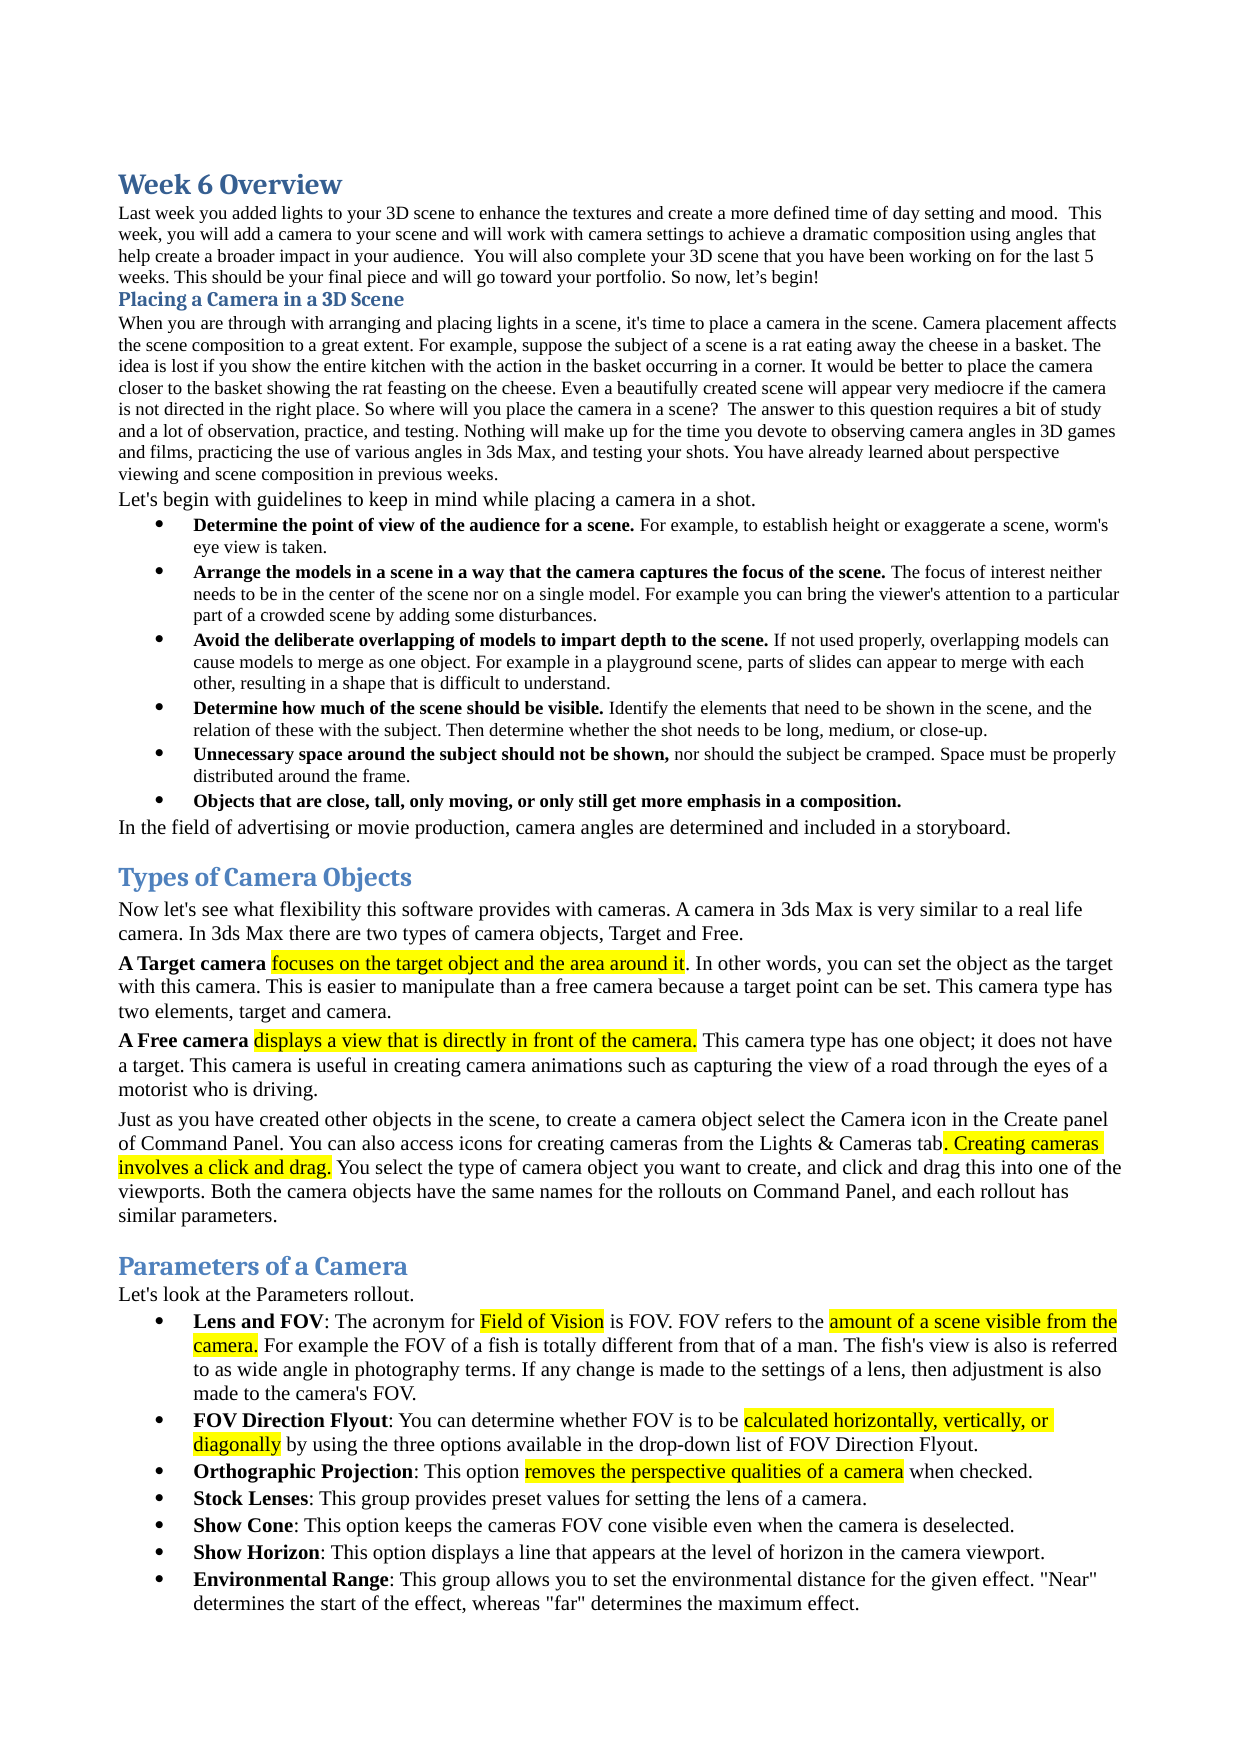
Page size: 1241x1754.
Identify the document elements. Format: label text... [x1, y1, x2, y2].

text Last week you added lights to your 3D scene to enhance the textures and create a more defined time of day setting and mood. This week, you will add a camera to your scene and will work with camera settings to achieve a dramatic composition using angles that help create a broader impact in your audience. You will also complete your 3D scene that you have been working on for the last 5 weeks. This should be your final piece and will go toward your portfolio. So now, let’s begin! [118, 202, 1122, 288]
subtitle Types of Camera Objects [118, 862, 1122, 893]
list FOV Direction Flyout: You can determine whether FOV is to be calculated horizontally, vertically, or diagonally by using the three options available in the drop-down list of FOV Direction Flyout. [156, 1408, 1122, 1456]
subtitle Week 6 Overview [118, 168, 1122, 202]
text Let's begin with guidelines to keep in mind while placing a camera in a shot. [118, 487, 1122, 511]
list Orthographic Projection: This option removes the perspective qualities of a camera when checked. [156, 1459, 1122, 1483]
list Stock Lenses: This group provides preset values for setting the lens of a camera. [156, 1486, 1122, 1510]
list Unnecessary space around the subject should not be shown, nor should the subject be cramped. Space must be properly distributed around the frame. [156, 743, 1122, 787]
list Arrange the models in a scene in a way that the camera captures the focus of the scene. The focus of interest neither needs to be in the center of the scene nor on a single model. For example you can bring the viewer's attention to a particular part of a crowded scene by adding some disturbances. [156, 561, 1122, 626]
text Now let's see what flexibility this software provides with cameras. A camera in 3ds Max is very similar to a real life camera. In 3ds Max there are two types of camera objects, Target and Free. [118, 896, 1122, 944]
text In the field of advertising or movie production, camera angles are determined and included in a storyboard. [118, 814, 1122, 839]
list Objects that are close, tall, only moving, or only still get more emphasis in a composition. [156, 790, 1122, 812]
text Just as you have created other objects in the scene, to create a camera object select the Camera icon in the Create panel of Command Panel. You can also access icons for creating cameras from the Lights & Cameras tab. Creating cameras involves a click and drag. You select the type of camera object you want to create, and click and drag this into one of the viewports. Both the camera objects have the same names for the rollouts on Command Panel, and each rollout has similar parameters. [118, 1106, 1122, 1227]
text A Free camera displays a view that is directly in front of the camera. This camera type has one object; it does not have a target. This camera is useful in creating camera animations such as capturing the view of a road through the eyes of a motorist who is driving. [118, 1028, 1122, 1101]
list Determine the point of view of the audience for a scene. For example, to establish height or exaggerate a scene, worm's eye view is taken. [156, 514, 1122, 558]
list Show Horizon: This option displays a line that appears at the level of horizon in the camera viewport. [156, 1540, 1122, 1564]
list Lens and FOV: The acronym for Field of Vision is FOV. FOV refers to the amount of a scene visible from the camera. For example the FOV of a fish is totally different from that of a man. The fish's view is also is referred to as wide angle in photography terms. If any change is made to the settings of a lens, then adjustment is also made to the camera's FOV. [156, 1309, 1122, 1405]
list Determine how much of the scene should be visible. Identify the elements that need to be shown in the scene, and the relation of these with the subject. Then determine whether the shot needs to be long, medium, or close-up. [156, 697, 1122, 740]
subtitle Parameters of a Camera [118, 1251, 1122, 1282]
subtitle Placing a Camera in a 3D Scene [118, 288, 1122, 312]
list Environmental Range: This group allows you to set the environmental distance for the given effect. "Near" determines the start of the effect, whereas "far" determines the maximum effect. [156, 1567, 1122, 1615]
list Show Cone: This option keeps the cameras FOV cone visible even when the camera is deselected. [156, 1513, 1122, 1537]
list Avoid the deliberate overlapping of models to impart depth to the scene. If not used properly, overlapping models can cause models to merge as one object. For example in a playground scene, parts of slides can appear to merge with each other, resulting in a shape that is difficult to understand. [156, 629, 1122, 694]
text A Target camera focuses on the target object and the area around it. In other words, you can set the object as the target with this camera. This is easier to manipulate than a free camera because a target point can be set. This camera type has two elements, target and camera. [118, 950, 1122, 1023]
text When you are through with arranging and placing lights in a scene, it's time to place a camera in the scene. Camera placement affects the scene composition to a great extent. For example, suppose the subject of a scene is a rat eating away the cheese in a basket. The idea is lost if you show the entire kitchen with the action in the basket occurring in a corner. It would be better to place the camera closer to the basket showing the rat feasting on the cheese. Even a beautifully created scene will appear very mediocre if the camera is not directed in the right place. So where will you place the camera in a scene? The answer to this question requires a bit of study and a lot of observation, practice, and testing. Nothing will make up for the time you devote to observing camera angles in 3D games and films, practicing the use of various angles in 3ds Max, and testing your shots. You have already learned about perspective viewing and scene composition in previous weeks. [118, 312, 1122, 484]
text Let's look at the Parameters rollout. [118, 1282, 1122, 1306]
